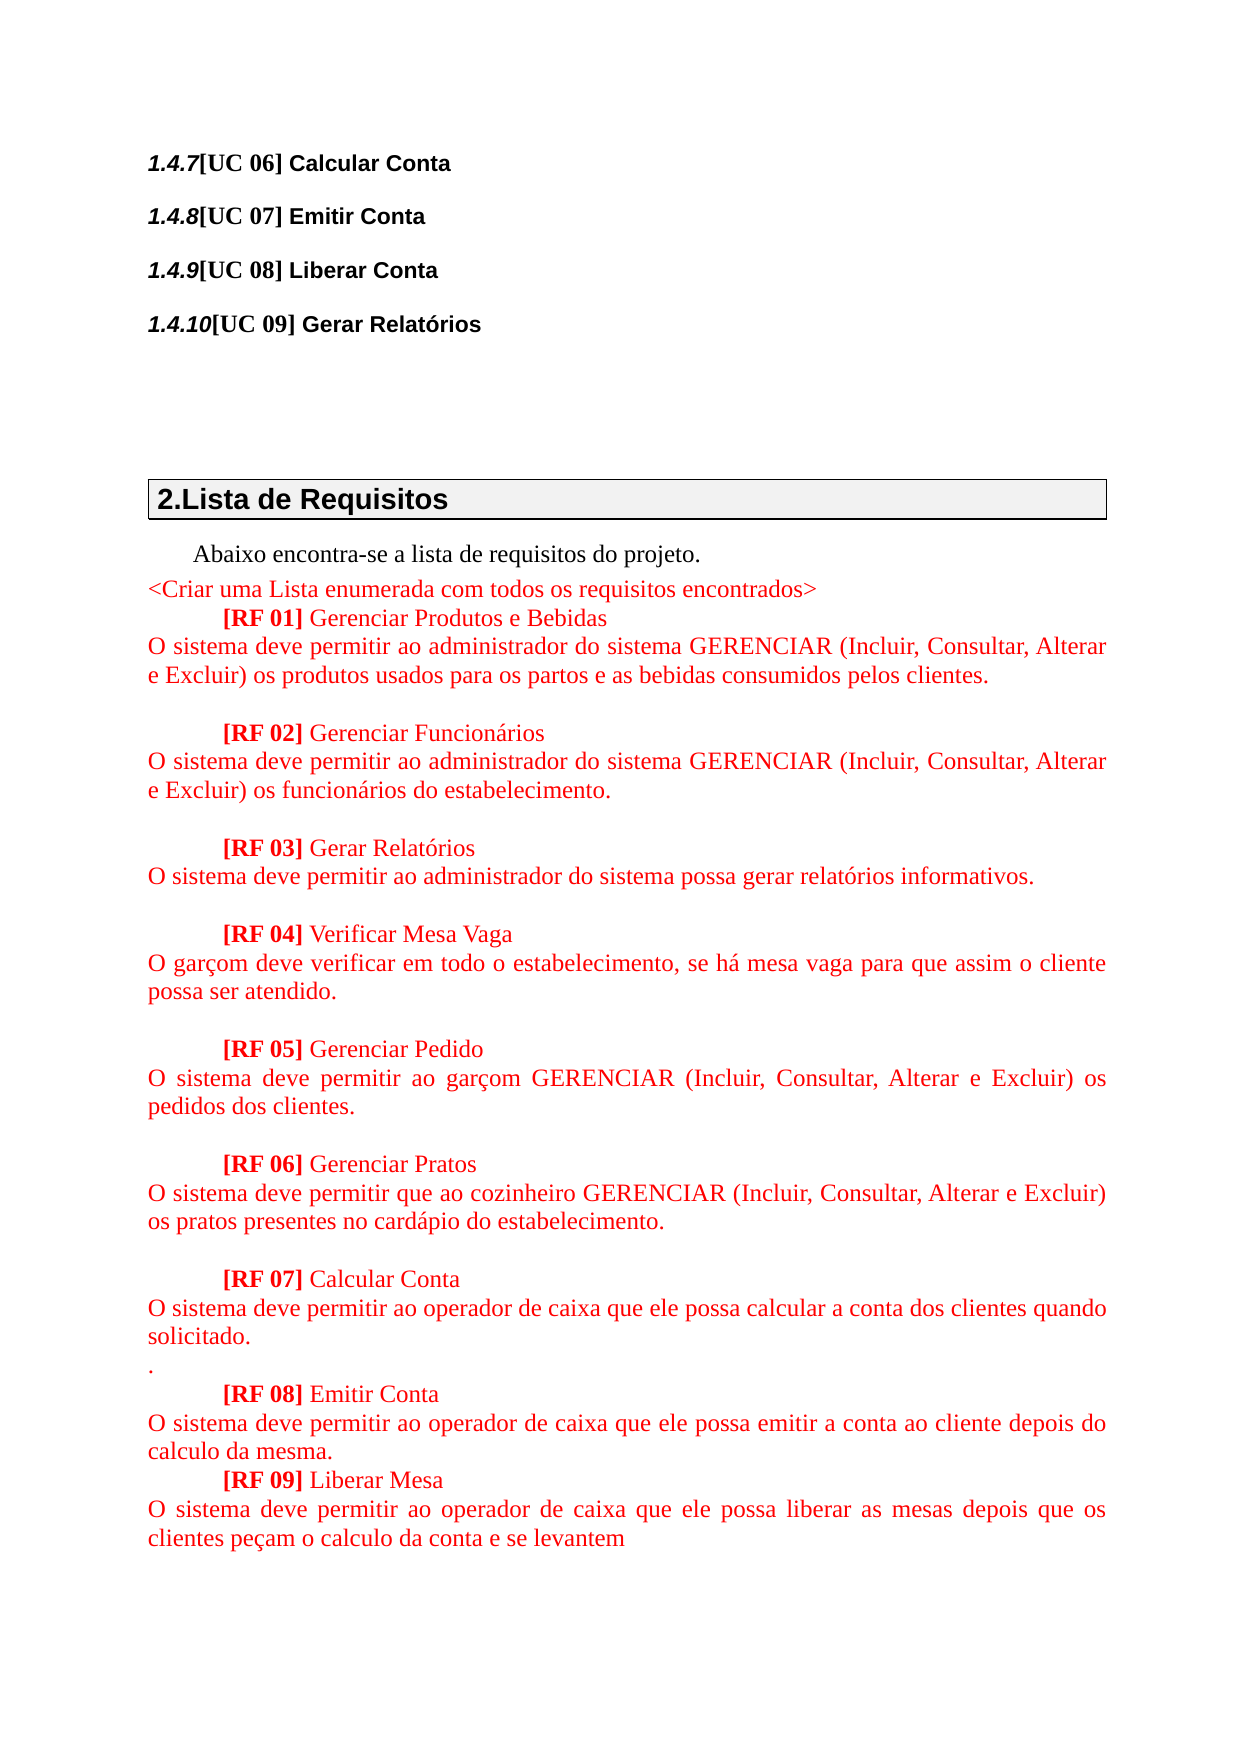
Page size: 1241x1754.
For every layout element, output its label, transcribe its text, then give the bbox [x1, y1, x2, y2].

text O sistema deve permitir que ao cozinheiro GERENCIAR (Incluir, Consultar, Alterar e Excluir) os pratos presentes no cardápio do estabelecimento. [148, 1178, 1107, 1235]
text [RF 05] Gerenciar Pedido [148, 1034, 1107, 1063]
text Abaixo encontra-se a lista de requisitos do projeto. [148, 539, 1107, 568]
text O sistema deve permitir ao administrador do sistema GERENCIAR (Incluir, Consultar, Alterar e Excluir) os produtos usados para os partos e as bebidas consumidos pelos clientes. [148, 631, 1107, 689]
text [RF 06] Gerenciar Pratos [148, 1149, 1107, 1178]
text O sistema deve permitir ao operador de caixa que ele possa calcular a conta dos clientes quando solicitado. [148, 1293, 1107, 1350]
text . [148, 1350, 1107, 1379]
text [RF 07] Calcular Conta [148, 1264, 1107, 1293]
text [RF 03] Gerar Relatórios [148, 833, 1107, 861]
subtitle [UC 08] Liberar Conta [148, 255, 1107, 284]
text [RF 09] Liberar Mesa [148, 1465, 1107, 1494]
subtitle [UC 09] Gerar Relatórios [148, 309, 1107, 338]
subtitle Lista de Requisitos [149, 480, 1106, 518]
text O sistema deve permitir ao administrador do sistema GERENCIAR (Incluir, Consultar, Alterar e Excluir) os funcionários do estabelecimento. [148, 746, 1107, 804]
subtitle [UC 06] Calcular Conta [148, 148, 1107, 176]
subtitle [UC 07] Emitir Conta [148, 201, 1107, 230]
text O sistema deve permitir ao administrador do sistema possa gerar relatórios informativos. [148, 861, 1107, 890]
text O garçom deve verificar em todo o estabelecimento, se há mesa vaga para que assim o cliente possa ser atendido. [148, 948, 1107, 1005]
text [RF 04] Verificar Mesa Vaga [148, 919, 1107, 948]
text O sistema deve permitir ao operador de caixa que ele possa emitir a conta ao cliente depois do calculo da mesma. [148, 1408, 1107, 1465]
text O sistema deve permitir ao garçom GERENCIAR (Incluir, Consultar, Alterar e Excluir) os pedidos dos clientes. [148, 1063, 1107, 1120]
text [RF 08] Emitir Conta [148, 1379, 1107, 1408]
text [RF 01] Gerenciar Produtos e Bebidas [148, 603, 1107, 631]
text [RF 02] Gerenciar Funcionários [148, 718, 1107, 746]
text <Criar uma Lista enumerada com todos os requisitos encontrados> [148, 574, 1107, 603]
text O sistema deve permitir ao operador de caixa que ele possa liberar as mesas depois que os clientes peçam o calculo da conta e se levantem [148, 1494, 1107, 1551]
